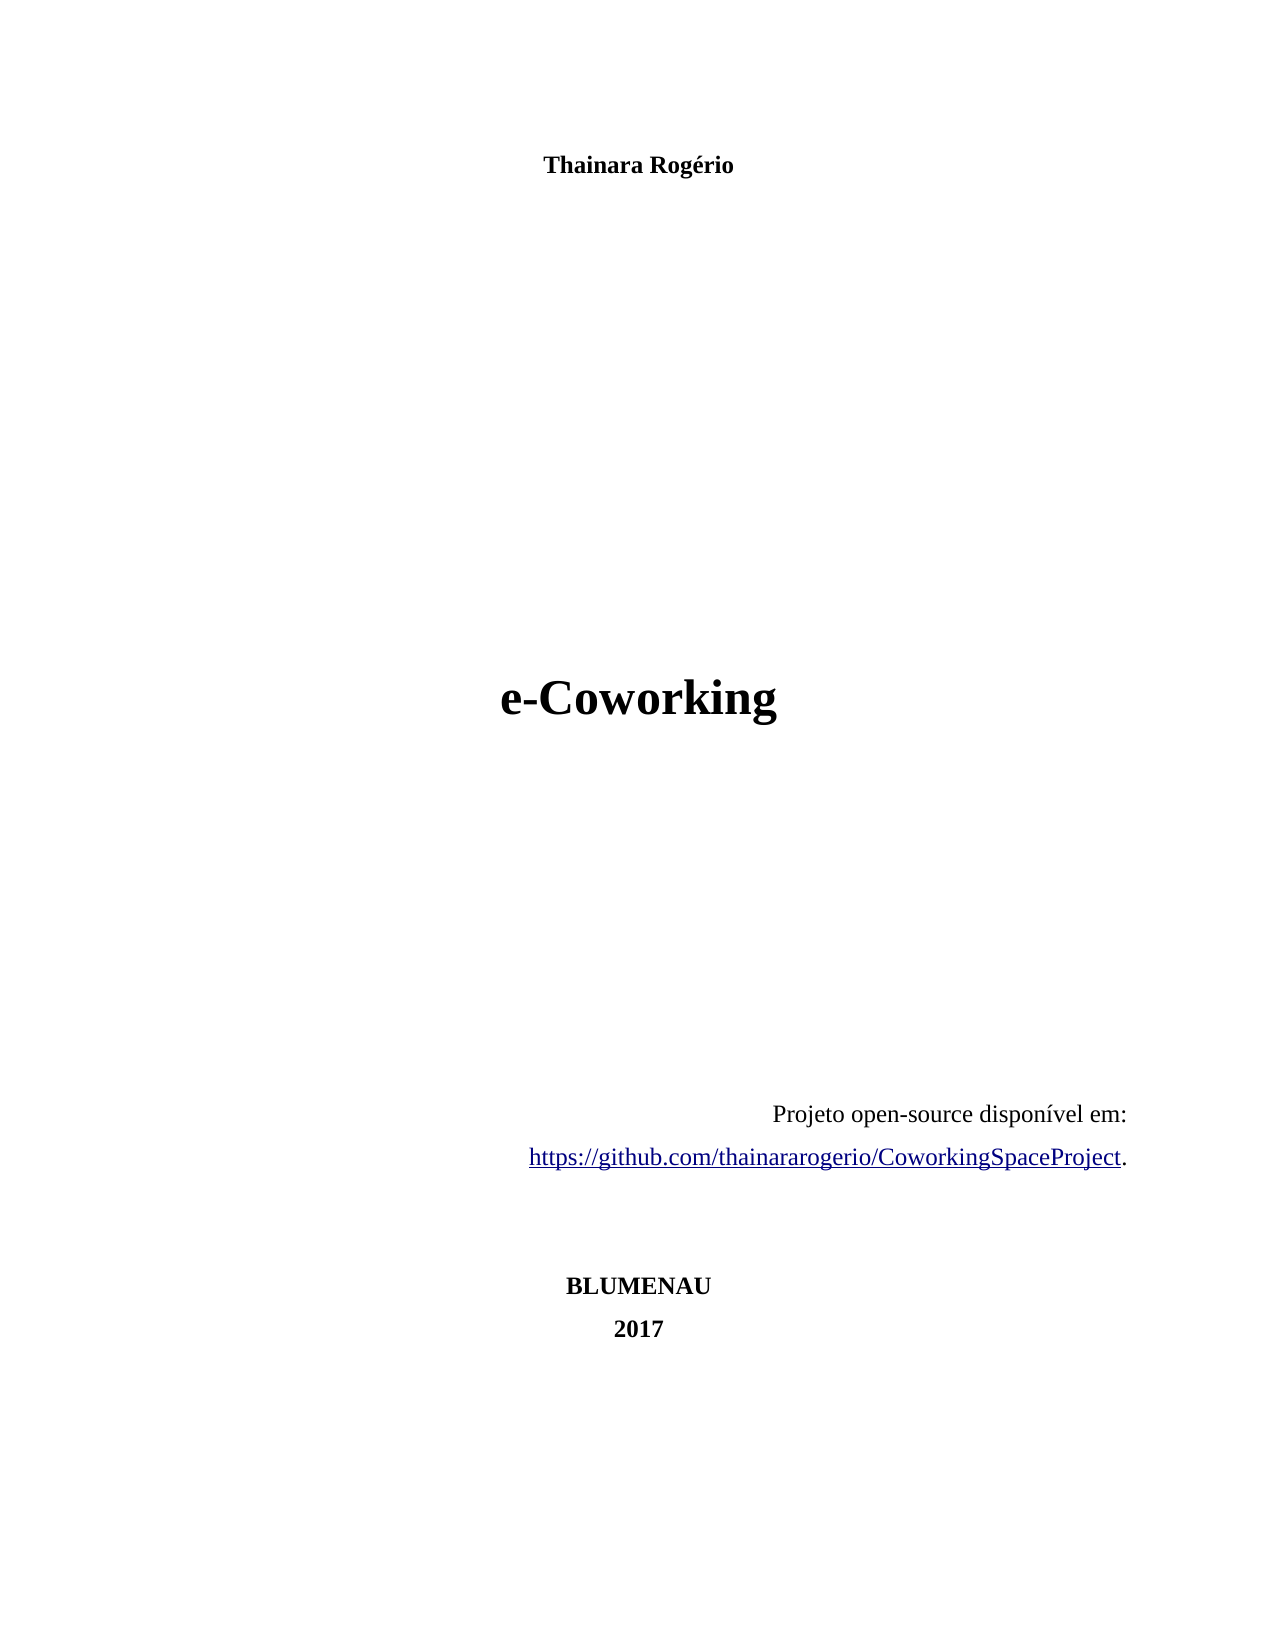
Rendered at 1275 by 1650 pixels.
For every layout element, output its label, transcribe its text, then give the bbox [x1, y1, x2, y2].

text Projeto open-source disponível em: https://github.com/thainararogerio/CoworkingSpaceProject. [150, 1099, 1127, 1171]
text Thainara Rogério [150, 150, 1127, 179]
text e-Coworking [150, 667, 1127, 725]
text 2017 [150, 1314, 1127, 1343]
text BLUMENAU [150, 1271, 1127, 1300]
